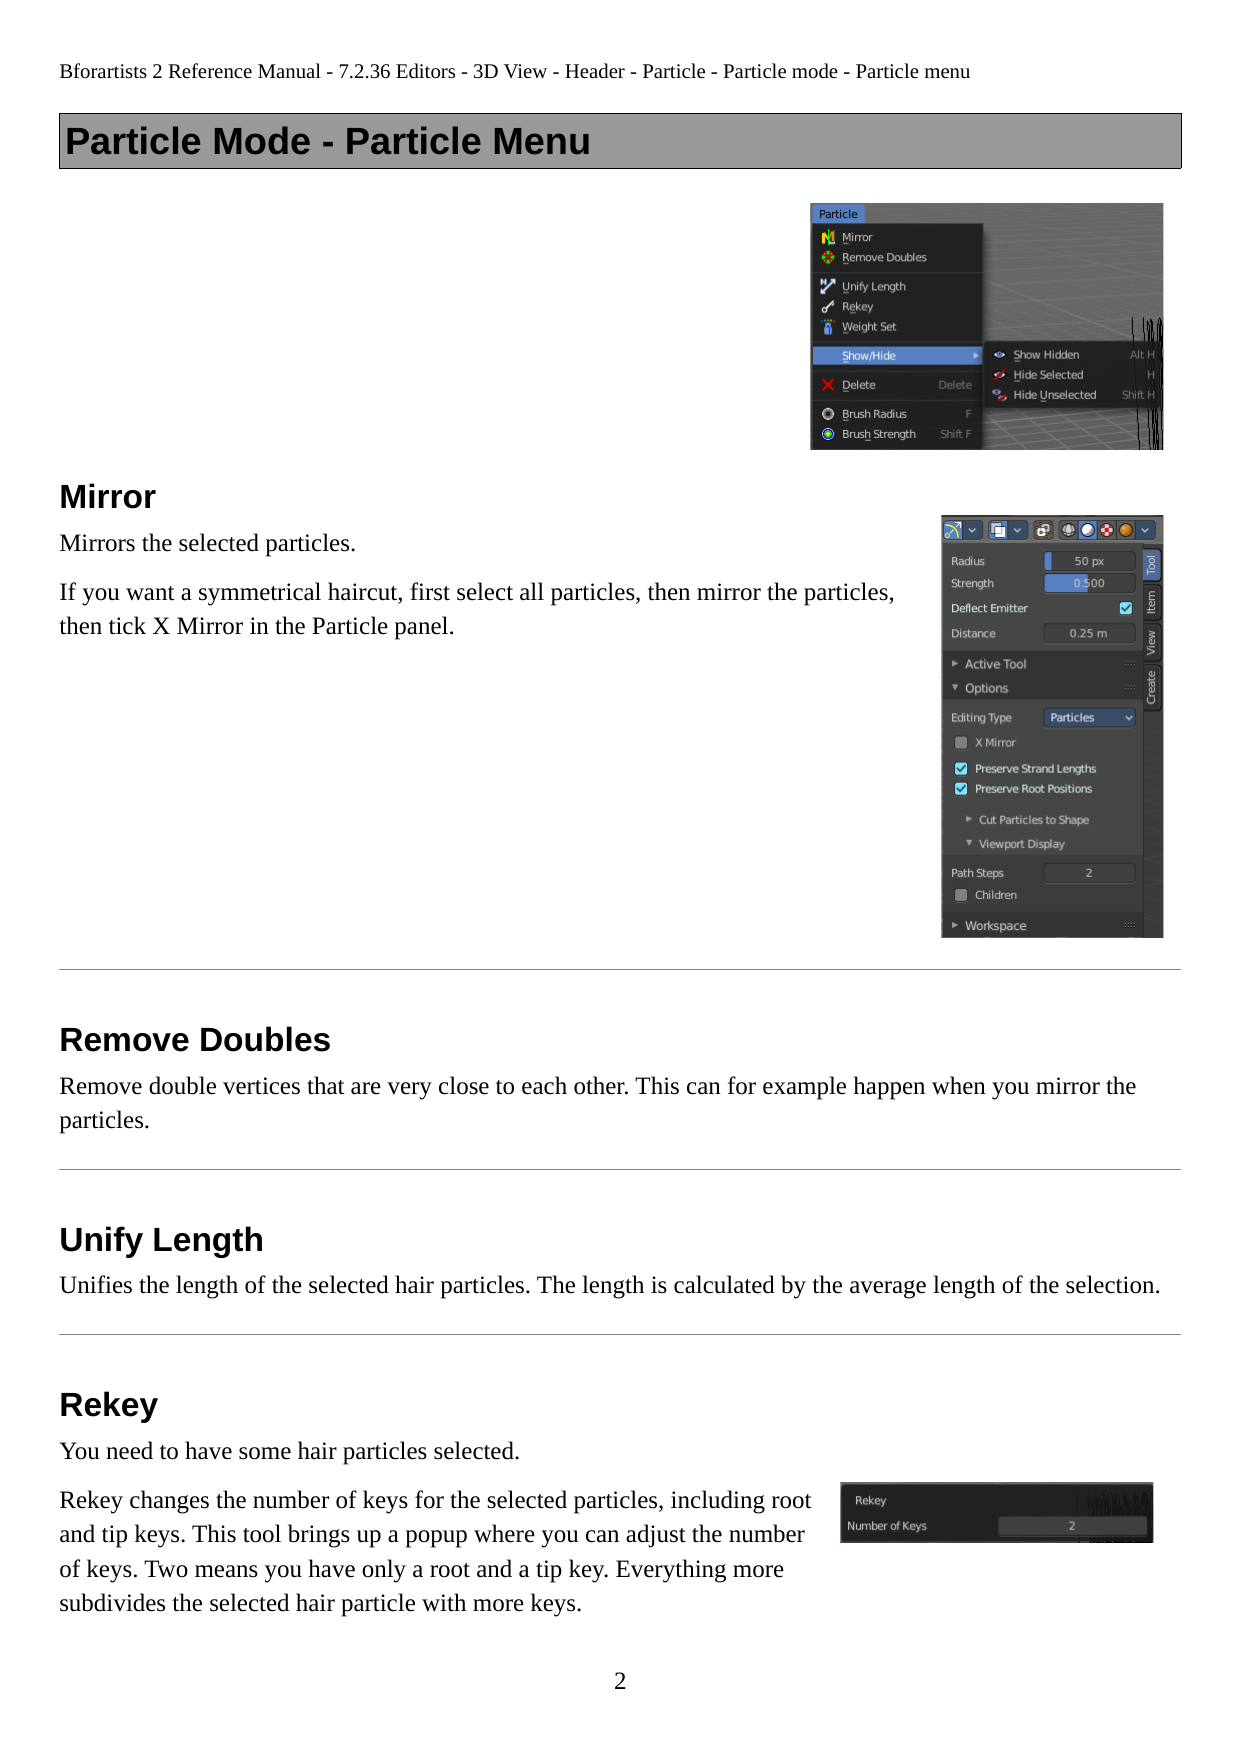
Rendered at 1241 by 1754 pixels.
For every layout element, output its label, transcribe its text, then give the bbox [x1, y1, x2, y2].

picture [840, 1482, 1154, 1543]
picture [941, 515, 1164, 938]
picture [810, 203, 1164, 450]
text Mirrors the selected particles. [59, 528, 941, 557]
subtitle Mirror [59, 477, 1181, 515]
text Remove double vertices that are very close to each other. This can for example happen when you mirror the particles. [59, 1071, 1181, 1134]
text Rekey changes the number of keys for the selected particles, including root and tip keys. This tool brings up a popup where you can adjust the number of keys. Two means you have only a root and a tip key. Everything more subdivides the selected hair particle with more keys. [59, 1485, 1181, 1617]
text You need to have some hair particles selected. [59, 1436, 1181, 1464]
subtitle Rekey [59, 1385, 1181, 1423]
text Unifies the length of the selected hair particles. The length is calculated by the average length of the selection. [59, 1271, 1181, 1299]
subtitle Remove Doubles [59, 1020, 1181, 1058]
text If you want a symmetrical haircut, first select all particles, then mirror the particles, then tick X Mirror in the Particle panel. [59, 577, 941, 640]
subtitle Unify Length [59, 1219, 1181, 1258]
table_header Particle Mode - Particle Menu [60, 114, 1181, 168]
